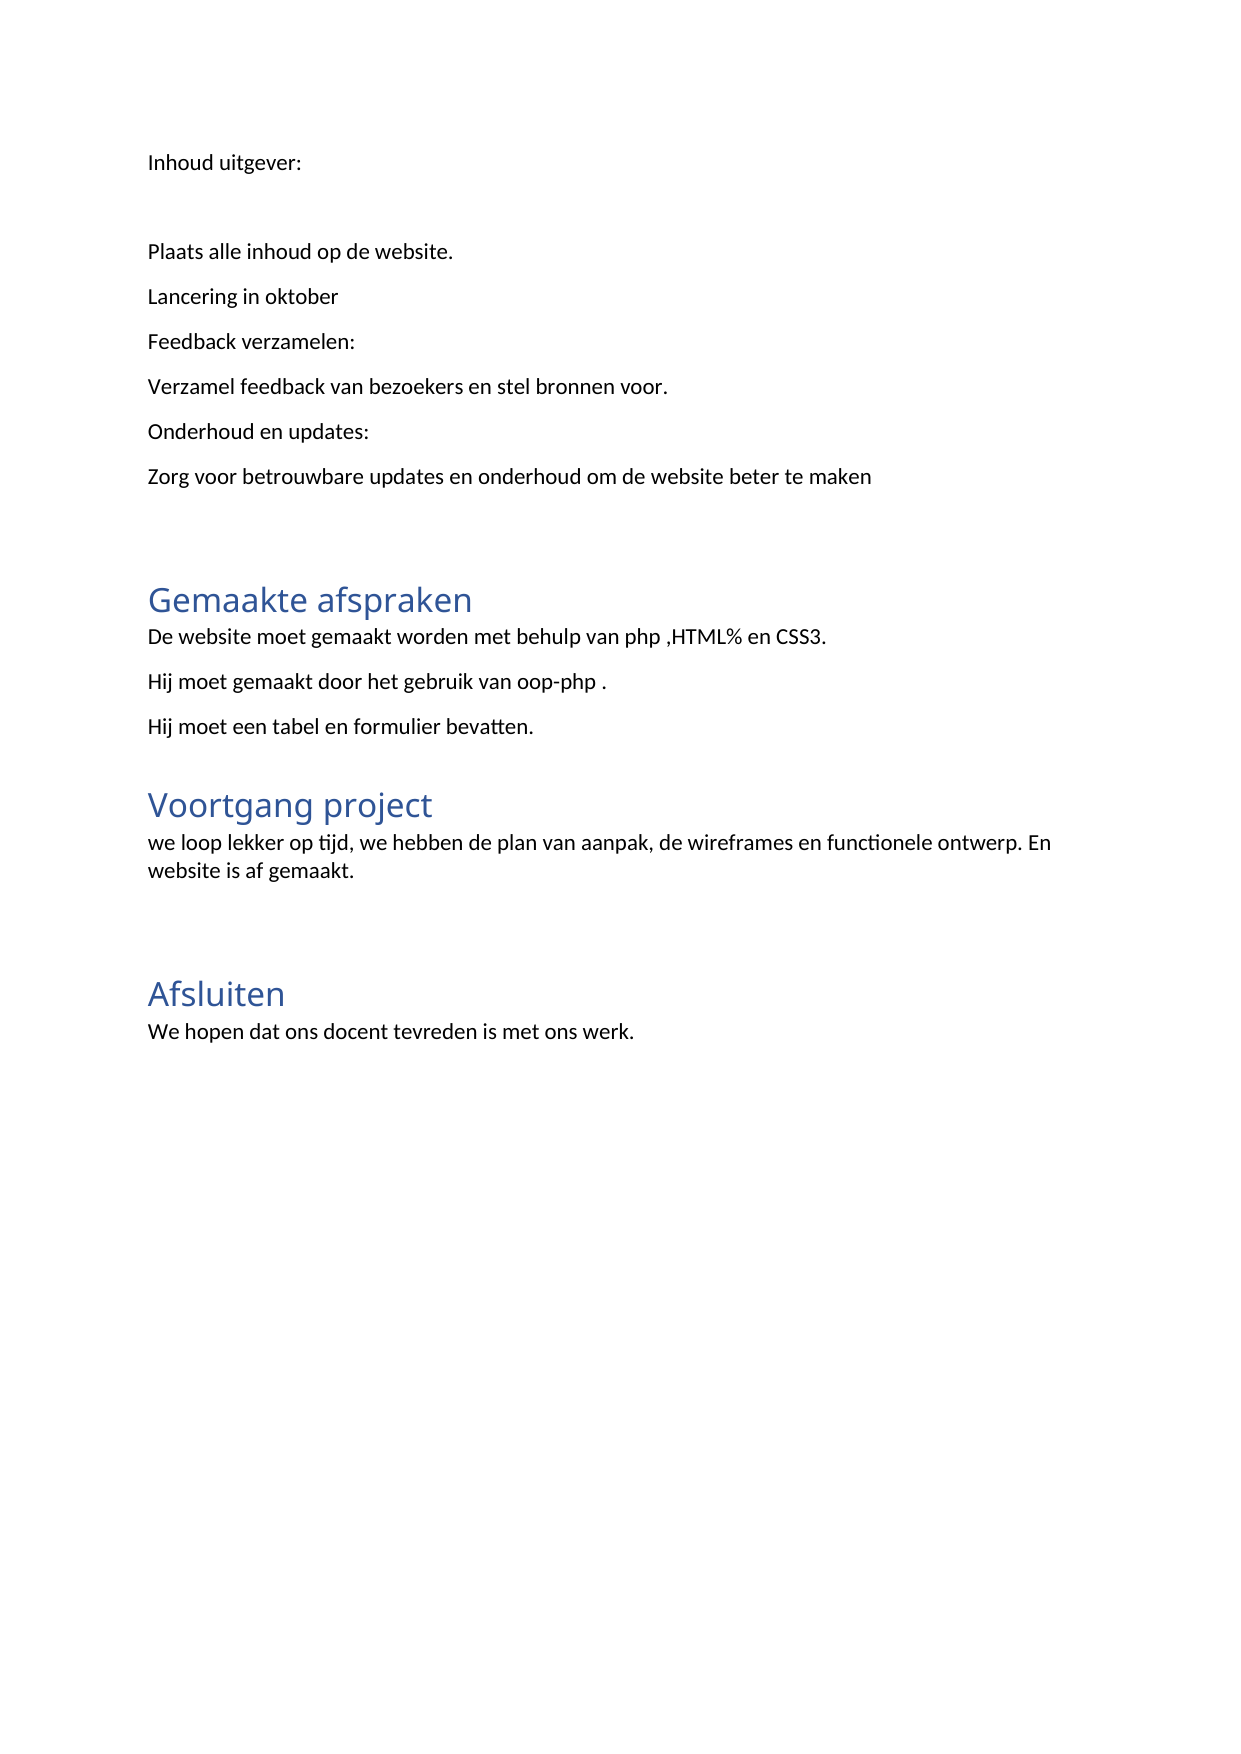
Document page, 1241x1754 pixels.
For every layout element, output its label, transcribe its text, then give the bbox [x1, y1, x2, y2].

text Hij moet een tabel en formulier bevatten. [148, 712, 1093, 740]
text De website moet gemaakt worden met behulp van php ,HTML% en CSS3. [148, 622, 1093, 651]
text Plaats alle inhoud op de website. [148, 237, 1093, 265]
text we loop lekker op tijd, we hebben de plan van aanpak, de wireframes en functionele ontwerp. En website is af gemaakt. [148, 828, 1093, 884]
text We hopen dat ons docent tevreden is met ons werk. [148, 1017, 1093, 1045]
text Feedback verzamelen: [148, 327, 1093, 355]
text Zorg voor betrouwbare updates en onderhoud om de website beter te maken [148, 462, 1093, 490]
subtitle Voortgang project [148, 782, 1093, 828]
text Inhoud uitgever: [148, 148, 1093, 176]
text Verzamel feedback van bezoekers en stel bronnen voor. [148, 372, 1093, 400]
subtitle Gemaakte afspraken [148, 577, 1093, 622]
text Hij moet gemaakt door het gebruik van oop-php . [148, 667, 1093, 695]
text Lancering in oktober [148, 282, 1093, 310]
text Onderhoud en updates: [148, 417, 1093, 445]
subtitle Afsluiten [148, 971, 1093, 1016]
